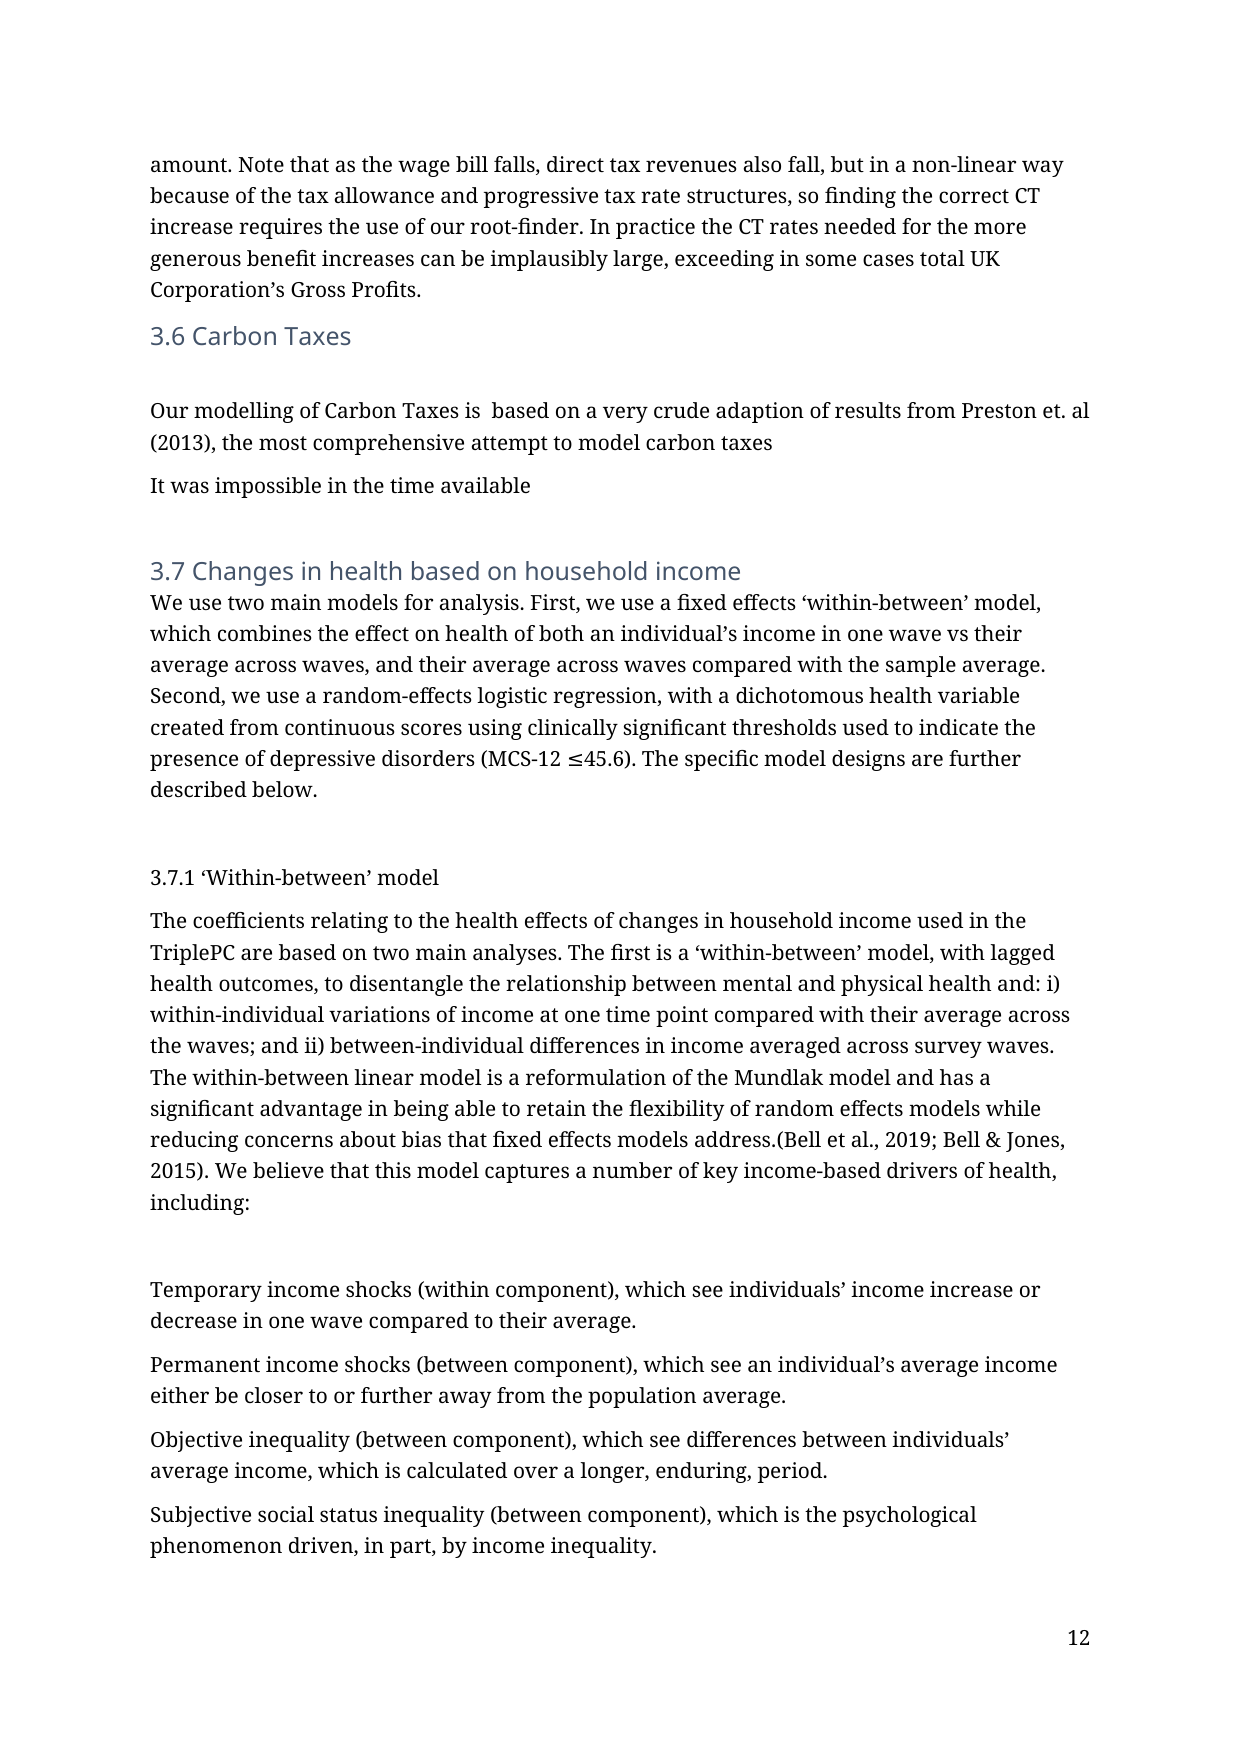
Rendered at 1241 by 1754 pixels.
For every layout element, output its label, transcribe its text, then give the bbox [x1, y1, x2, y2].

text Our modelling of Carbon Taxes is based on a very crude adaption of results from Preston et. al (2013), the most comprehensive attempt to model carbon taxes [150, 397, 1090, 456]
text amount. Note that as the wage bill falls, direct tax revenues also fall, but in a non-linear way because of the tax allowance and progressive tax rate structures, so finding the correct CT increase requires the use of our root-finder. In practice the CT rates needed for the more generous benefit increases can be implausibly large, exceeding in some cases total UK Corporation’s Gross Profits. [150, 150, 1090, 303]
text Permanent income shocks (between component), which see an individual’s average income either be closer to or further away from the population average. [150, 1350, 1090, 1410]
text Objective inequality (between component), which see differences between individuals’ average income, which is calculated over a longer, enduring, period. [150, 1425, 1090, 1485]
text It was impossible in the time available [150, 472, 1090, 500]
subtitle 3.6 Carbon Taxes [150, 319, 1090, 353]
text We use two main models for analysis. First, we use a fixed effects ‘within-between’ model, which combines the effect on health of both an individual’s income in one wave vs their average across waves, and their average across waves compared with the sample average. Second, we use a random-effects logistic regression, with a dichotomous health variable created from continuous scores using clinically significant thresholds used to indicate the presence of depressive disorders (MCS-12 ≤45.6). The specific model designs are further described below. [150, 588, 1090, 803]
text The coefficients relating to the health effects of changes in household income used in the TriplePC are based on two main analyses. The first is a ‘within-between’ model, with lagged health outcomes, to disentangle the relationship between mental and physical health and: i) within-individual variations of income at one time point compared with their average across the waves; and ii) between-individual differences in income averaged across survey waves. The within-between linear model is a reformulation of the Mundlak model and has a significant advantage in being able to retain the flexibility of random effects models while reducing concerns about bias that fixed effects models address.(Bell et al., 2019; Bell & Jones, 2015). We believe that this model captures a number of key income-based drivers of health, including: [150, 906, 1090, 1216]
text Subjective social status inequality (between component), which is the psychological phenomenon driven, in part, by income inequality. [150, 1500, 1090, 1560]
subtitle 3.7 Changes in health based on household income [150, 553, 1090, 588]
text Temporary income shocks (within component), which see individuals’ income increase or decrease in one wave compared to their average. [150, 1275, 1090, 1335]
text 3.7.1 ‘Within-between’ model [150, 863, 1090, 891]
